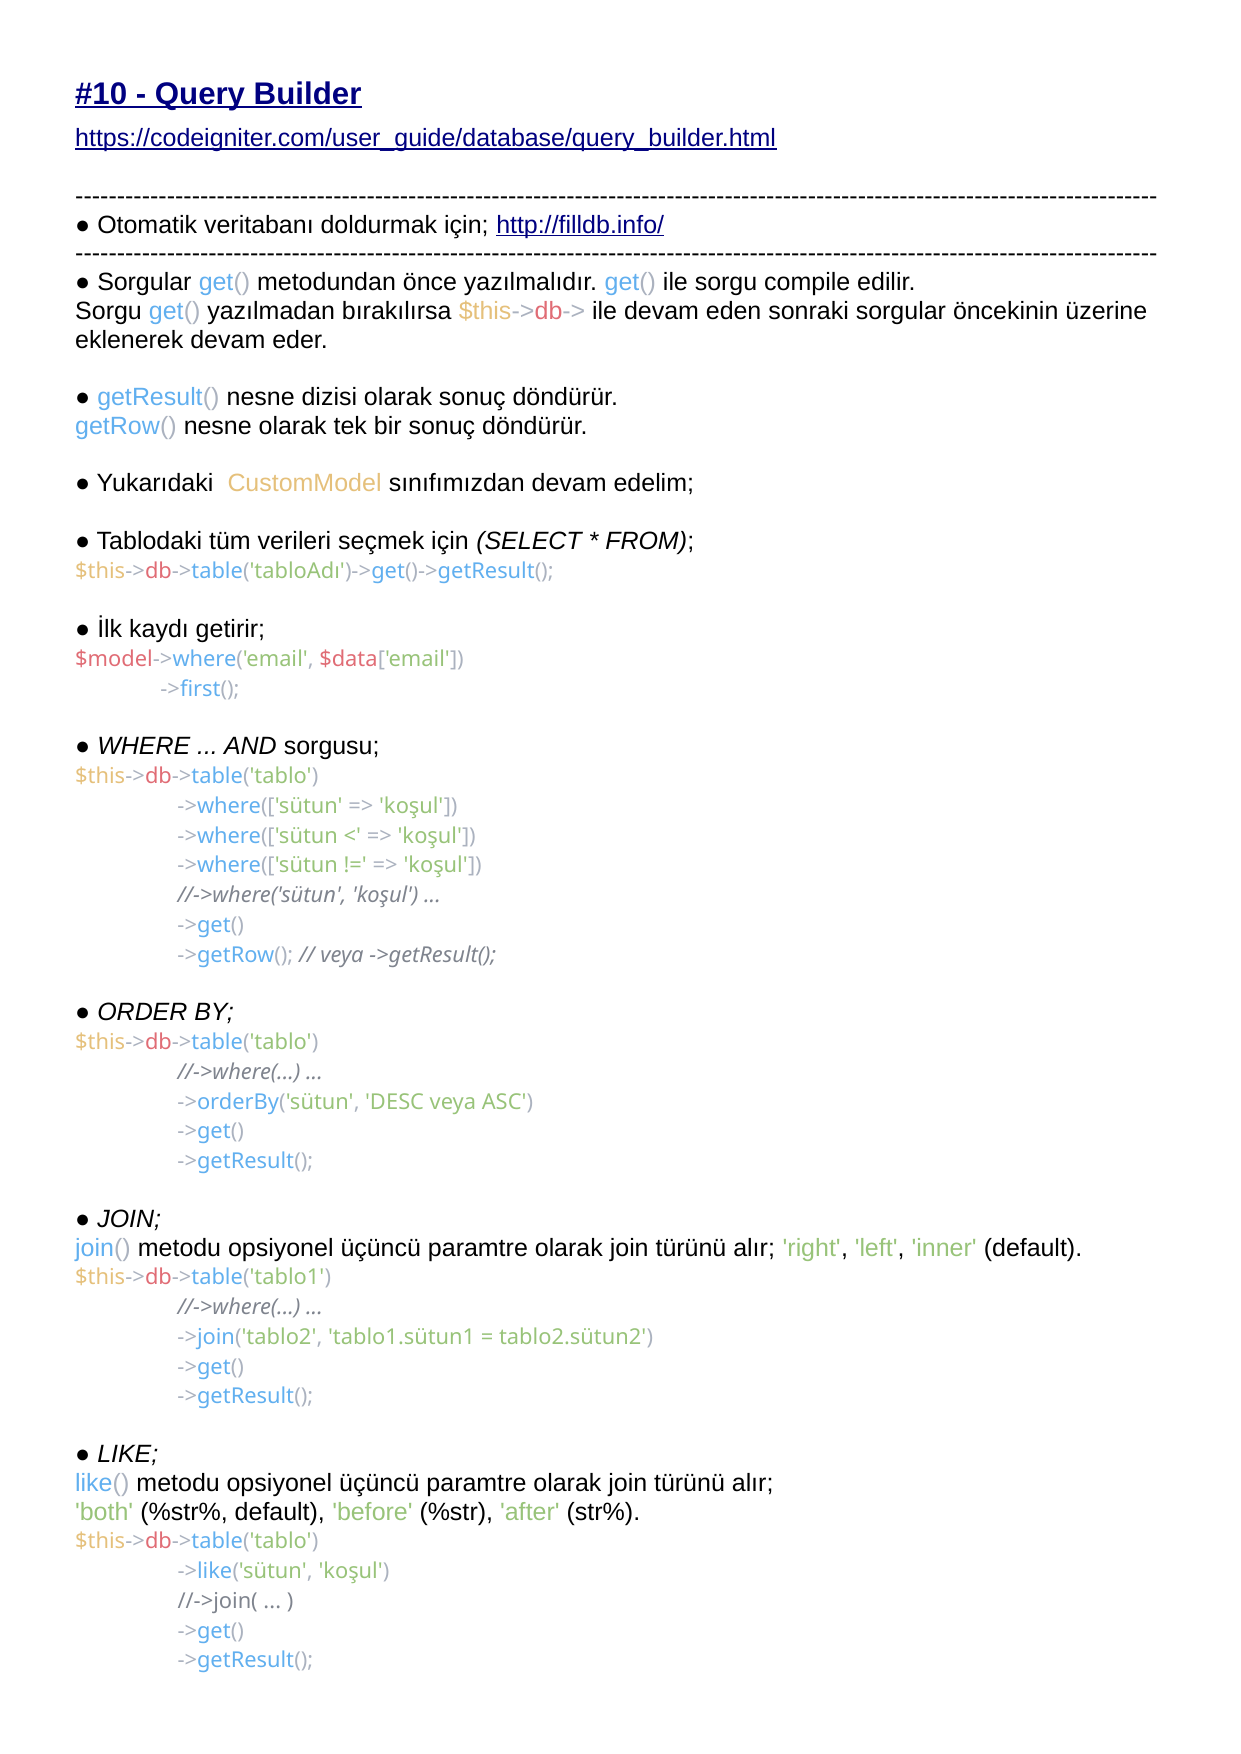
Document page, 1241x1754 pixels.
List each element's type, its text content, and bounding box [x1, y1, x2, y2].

text ● WHERE ... AND sorgusu; [75, 731, 1165, 760]
text ● Sorgular get() metodundan önce yazılmalıdır. get() ile sorgu compile edilir. [75, 267, 1165, 296]
text ● LIKE; [75, 1439, 1165, 1468]
text //->join( ... ) [75, 1585, 1165, 1615]
text ->where(['sütun' => 'koşul']) [75, 790, 1165, 820]
text $this->db->table('tablo') [75, 1525, 1165, 1555]
text ● Tablodaki tüm verileri seçmek için (SELECT * FROM); [75, 526, 1165, 555]
text ->getResult(); [75, 1145, 1165, 1175]
text ->where(['sütun !=' => 'koşul']) [75, 849, 1165, 879]
text //->where(...) ... [75, 1056, 1165, 1086]
text ---------------------------------------------------------------------------------------------------------------------------------- [75, 238, 1165, 267]
text ● Otomatik veritabanı doldurmak için; http://filldb.info/ [75, 210, 1165, 238]
text ---------------------------------------------------------------------------------------------------------------------------------- [75, 181, 1165, 210]
text $this->db->table('tablo1') [75, 1261, 1165, 1291]
text //->where(...) ... [75, 1291, 1165, 1321]
text ->get() [75, 1351, 1165, 1381]
text $model->where('email', $data['email']) [75, 643, 1165, 673]
subtitle #10 - Query Builder [75, 75, 1165, 111]
text $this->db->table('tabloAdı')->get()->getResult(); [75, 555, 1165, 584]
text ->orderBy('sütun', 'DESC veya ASC') [75, 1086, 1165, 1116]
text ● Yukarıdaki CustomModel sınıfımızdan devam edelim; [75, 468, 1165, 497]
text //->where('sütun', 'koşul') ... [75, 879, 1165, 909]
text ->get() [75, 1615, 1165, 1644]
text ● JOIN; [75, 1204, 1165, 1233]
text Sorgu get() yazılmadan bırakılırsa $this->db-> ile devam eden sonraki sorgular öncekinin üzerine eklenerek devam eder. [75, 296, 1165, 353]
text like() metodu opsiyonel üçüncü paramtre olarak join türünü alır; [75, 1468, 1165, 1497]
text 'both' (%str%, default), 'before' (%str), 'after' (str%). [75, 1497, 1165, 1525]
text ->get() [75, 1116, 1165, 1145]
text $this->db->table('tablo') [75, 1026, 1165, 1056]
text getRow() nesne olarak tek bir sonuç döndürür. [75, 411, 1165, 440]
text ->first(); [75, 673, 1165, 703]
text ->like('sütun', 'koşul') [75, 1555, 1165, 1585]
text https://codeigniter.com/user_guide/database/query_builder.html [75, 123, 1165, 152]
text ->get() [75, 909, 1165, 939]
text ● getResult() nesne dizisi olarak sonuç döndürür. [75, 382, 1165, 411]
text ● İlk kaydı getirir; [75, 614, 1165, 643]
text $this->db->table('tablo') [75, 760, 1165, 790]
text ● ORDER BY; [75, 997, 1165, 1026]
text ->getResult(); [75, 1644, 1165, 1674]
text join() metodu opsiyonel üçüncü paramtre olarak join türünü alır; 'right', 'left', 'inner' (default). [75, 1233, 1165, 1261]
text ->join('tablo2', 'tablo1.sütun1 = tablo2.sütun2') [75, 1321, 1165, 1351]
text ->getResult(); [75, 1381, 1165, 1410]
text ->getRow(); // veya ->getResult(); [75, 939, 1165, 969]
text ->where(['sütun <' => 'koşul']) [75, 820, 1165, 849]
